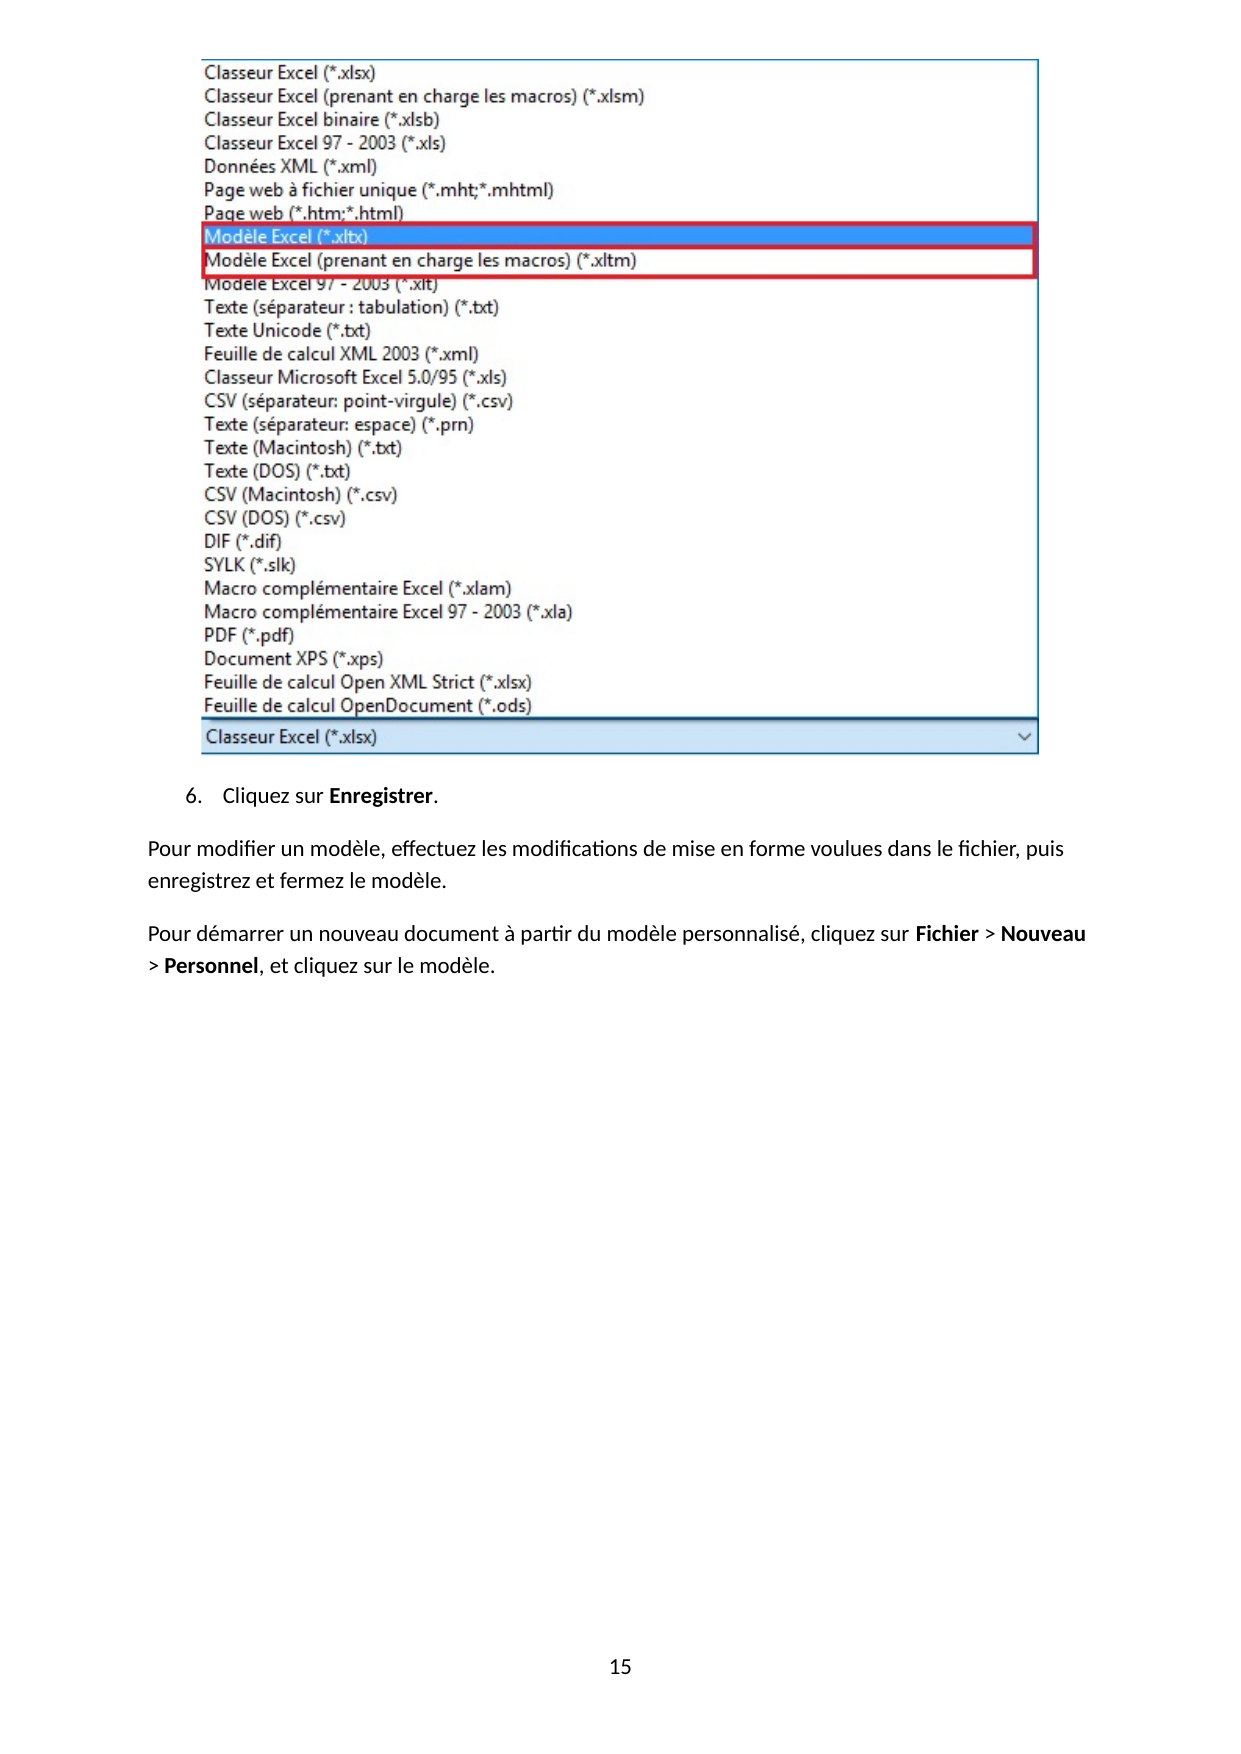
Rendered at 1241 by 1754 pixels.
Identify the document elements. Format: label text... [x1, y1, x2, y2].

text Pour modifier un modèle, effectuez les modifications de mise en forme voulues dans le fichier, puis enregistrez et fermez le modèle. [148, 834, 1093, 894]
list Cliquez sur Enregistrer. [185, 781, 1093, 809]
text Pour démarrer un nouveau document à partir du modèle personnalisé, cliquez sur Fichier > Nouveau > Personnel, et cliquez sur le modèle. [148, 919, 1093, 979]
picture [201, 59, 1039, 756]
